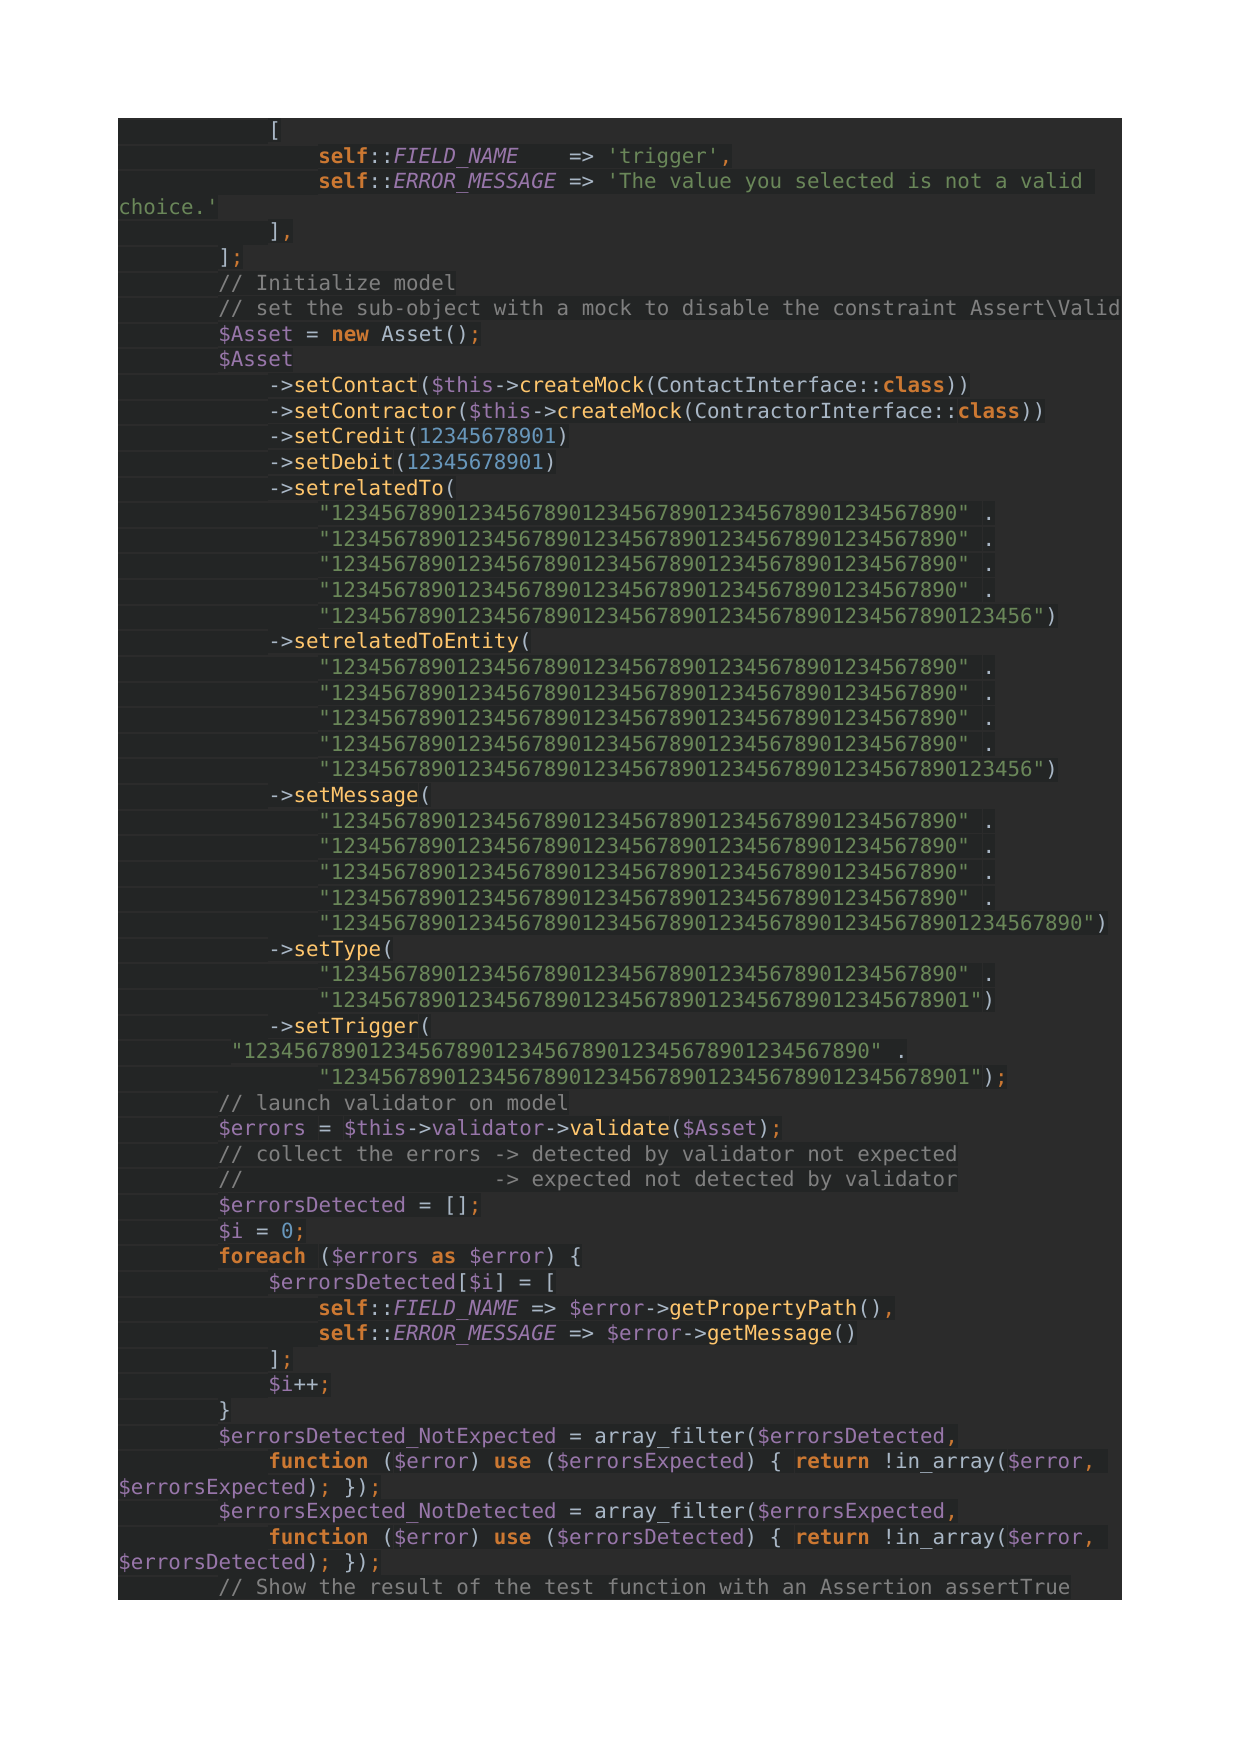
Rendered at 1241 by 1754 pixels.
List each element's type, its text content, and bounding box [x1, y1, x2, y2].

text "12345678901234567890123456789012345678901234567890123456") [118, 604, 1122, 629]
text "123456789012345678901234567890123456789012345678901"); [118, 1065, 1122, 1091]
text "12345678901234567890123456789012345678901234567890" . [118, 501, 1122, 527]
text // collect the errors -> detected by validator not expected [118, 1142, 1122, 1167]
text function ($error) use ($errorsDetected) { return !in_array($error, $errorsDetected); }); [118, 1525, 1122, 1575]
text self::ERROR_MESSAGE => 'The value you selected is not a valid choice.' [118, 169, 1122, 219]
text "123456789012345678901234567890123456789012345678901") [118, 988, 1122, 1014]
text } [118, 1398, 1122, 1424]
text ->setDebit(12345678901) [118, 450, 1122, 476]
text ->setContractor($this->createMock(ContractorInterface::class)) [118, 399, 1122, 424]
text foreach ($errors as $error) { [118, 1244, 1122, 1270]
text "12345678901234567890123456789012345678901234567890" . [118, 706, 1122, 732]
text $Asset [118, 347, 1122, 373]
text ->setCredit(12345678901) [118, 424, 1122, 450]
text "123456789012345678901234567890123456789012345678901234567890") [118, 911, 1122, 937]
text "12345678901234567890123456789012345678901234567890" . [118, 834, 1122, 860]
text ->setMessage( [118, 783, 1122, 809]
text $errorsExpected_NotDetected = array_filter($errorsExpected, [118, 1499, 1122, 1525]
text "12345678901234567890123456789012345678901234567890123456") [118, 757, 1122, 783]
text // Show the result of the test function with an Assertion assertTrue [118, 1575, 1122, 1600]
text $i++; [118, 1372, 1122, 1398]
text ->setContact($this->createMock(ContactInterface::class)) [118, 373, 1122, 399]
text // Initialize model [118, 271, 1122, 296]
text "12345678901234567890123456789012345678901234567890" . [118, 527, 1122, 552]
text ]; [118, 245, 1122, 271]
text ]; [118, 1347, 1122, 1372]
text ->setTrigger( [118, 1014, 1122, 1039]
text "12345678901234567890123456789012345678901234567890" . [118, 655, 1122, 681]
text "12345678901234567890123456789012345678901234567890" . [118, 962, 1122, 988]
text "12345678901234567890123456789012345678901234567890" . [118, 886, 1122, 911]
text // -> expected not detected by validator [118, 1167, 1122, 1193]
text $errors = $this->validator->validate($Asset); [118, 1116, 1122, 1142]
text ->setType( [118, 937, 1122, 962]
text self::FIELD_NAME => 'trigger', [118, 144, 1122, 169]
text // launch validator on model [118, 1091, 1122, 1116]
text "12345678901234567890123456789012345678901234567890" . [118, 1039, 1122, 1065]
text $errorsDetected[$i] = [ [118, 1270, 1122, 1296]
text self::ERROR_MESSAGE => $error->getMessage() [118, 1321, 1122, 1347]
text $errorsDetected = []; [118, 1193, 1122, 1219]
text ], [118, 219, 1122, 245]
text ->setrelatedToEntity( [118, 629, 1122, 655]
text ->setrelatedTo( [118, 476, 1122, 501]
text "12345678901234567890123456789012345678901234567890" . [118, 860, 1122, 886]
text $i = 0; [118, 1219, 1122, 1244]
text self::FIELD_NAME => $error->getPropertyPath(), [118, 1296, 1122, 1321]
text "12345678901234567890123456789012345678901234567890" . [118, 732, 1122, 757]
text $Asset = new Asset(); [118, 322, 1122, 347]
text "12345678901234567890123456789012345678901234567890" . [118, 809, 1122, 834]
text [ [118, 118, 1122, 144]
text $errorsDetected_NotExpected = array_filter($errorsDetected, [118, 1424, 1122, 1449]
text "12345678901234567890123456789012345678901234567890" . [118, 578, 1122, 604]
text // set the sub-object with a mock to disable the constraint Assert\Valid [118, 296, 1122, 322]
text "12345678901234567890123456789012345678901234567890" . [118, 681, 1122, 706]
text "12345678901234567890123456789012345678901234567890" . [118, 552, 1122, 578]
text function ($error) use ($errorsExpected) { return !in_array($error, $errorsExpected); }); [118, 1449, 1122, 1499]
